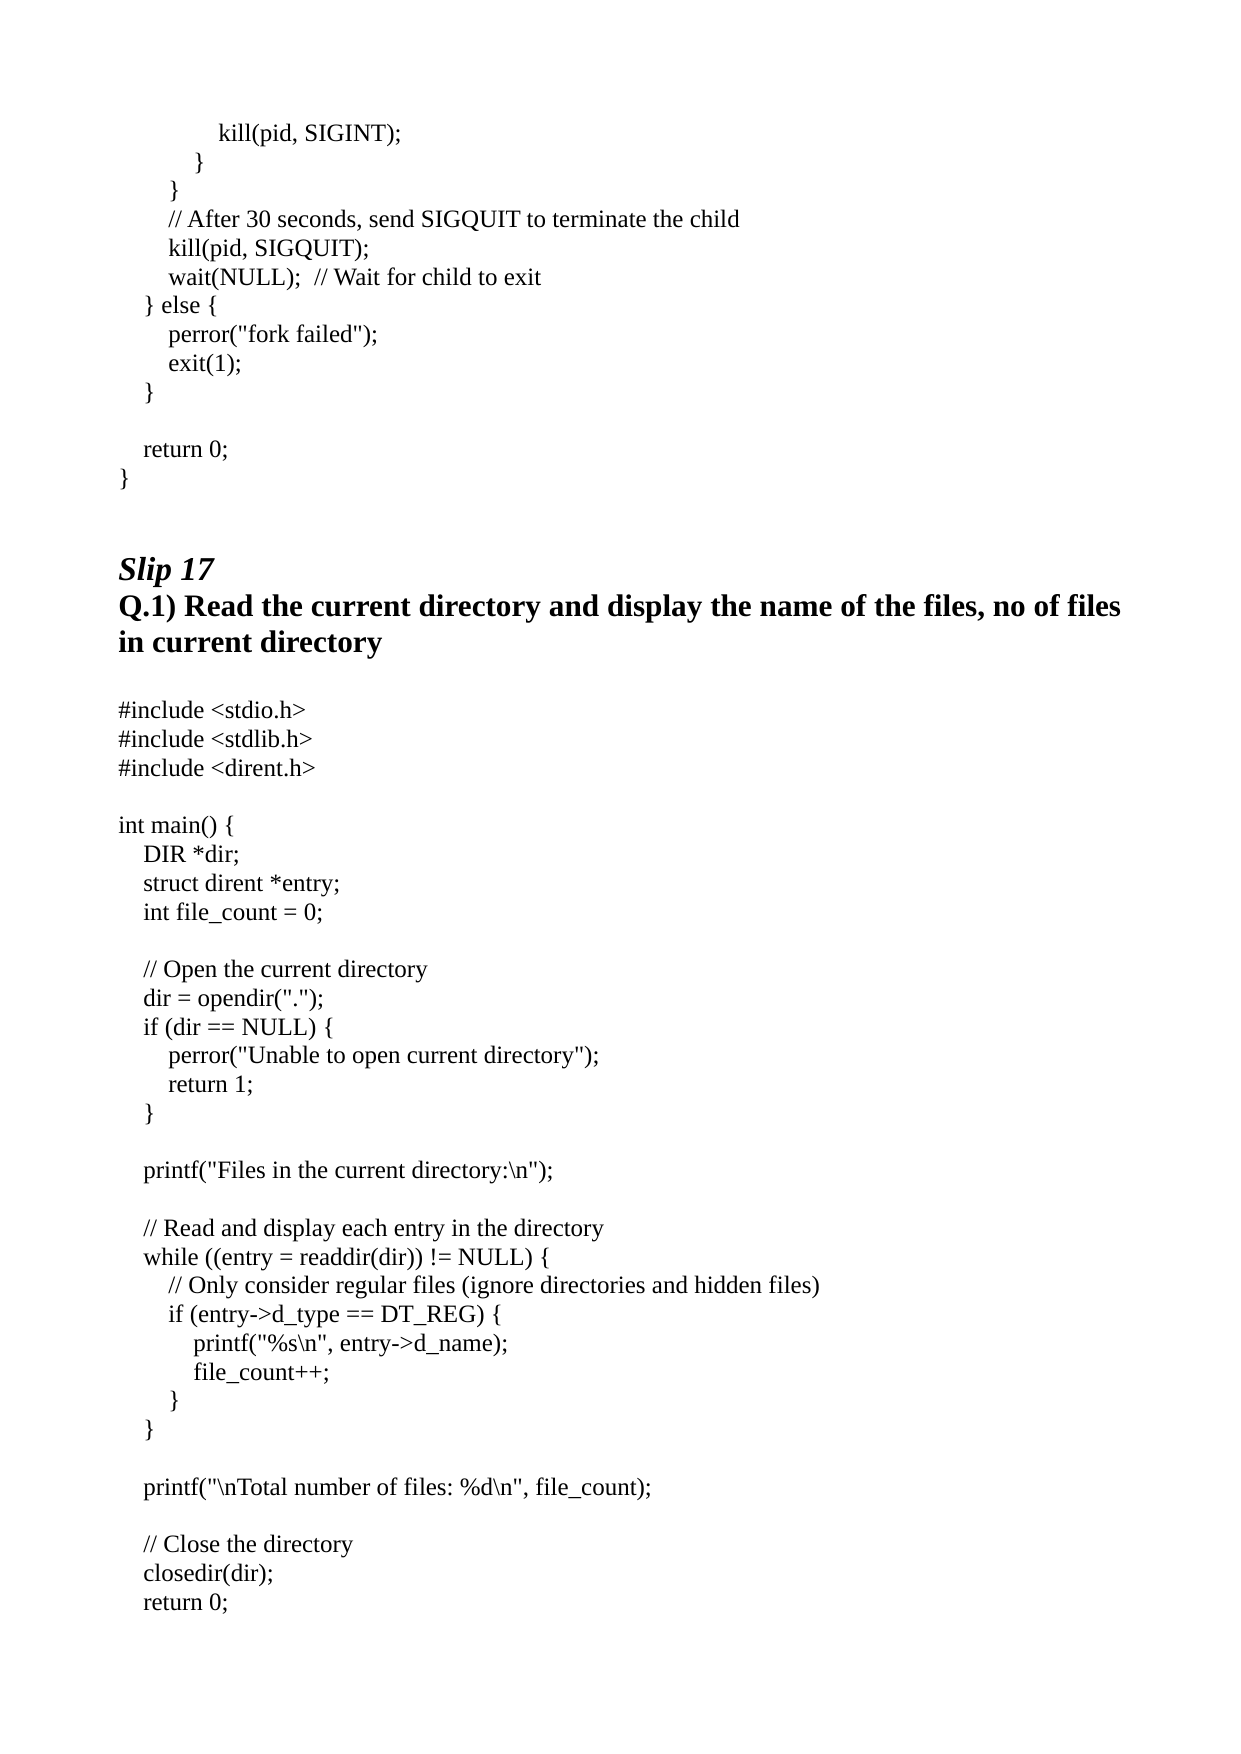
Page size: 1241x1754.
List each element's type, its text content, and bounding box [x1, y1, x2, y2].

text // Open the current directory [118, 954, 1122, 983]
text if (dir == NULL) { [118, 1012, 1122, 1041]
text closedir(dir); [118, 1558, 1122, 1587]
text } [118, 1386, 1122, 1414]
text file_count++; [118, 1357, 1122, 1386]
text printf("%s\n", entry->d_name); [118, 1328, 1122, 1357]
text kill(pid, SIGQUIT); [118, 233, 1122, 262]
text // Read and display each entry in the directory [118, 1213, 1122, 1242]
text while ((entry = readdir(dir)) != NULL) { [118, 1242, 1122, 1271]
text // Only consider regular files (ignore directories and hidden files) [118, 1271, 1122, 1299]
text if (entry->d_type == DT_REG) { [118, 1299, 1122, 1328]
text perror("fork failed"); [118, 319, 1122, 348]
text printf("Files in the current directory:\n"); [118, 1156, 1122, 1184]
text return 0; [118, 434, 1122, 463]
text } [118, 463, 1122, 492]
text return 0; [118, 1587, 1122, 1616]
text printf("\nTotal number of files: %d\n", file_count); [118, 1472, 1122, 1501]
text } [118, 1414, 1122, 1443]
text } [118, 377, 1122, 406]
text int file_count = 0; [118, 897, 1122, 926]
text } [118, 176, 1122, 204]
text wait(NULL); // Wait for child to exit [118, 262, 1122, 291]
text } else { [118, 291, 1122, 319]
text perror("Unable to open current directory"); [118, 1041, 1122, 1069]
text DIR *dir; [118, 839, 1122, 868]
text // Close the directory [118, 1529, 1122, 1558]
text // After 30 seconds, send SIGQUIT to terminate the child [118, 204, 1122, 233]
text return 1; [118, 1069, 1122, 1098]
text Q.1) Read the current directory and display the name of the files, no of files in current directory [118, 588, 1122, 659]
text exit(1); [118, 348, 1122, 377]
text dir = opendir("."); [118, 983, 1122, 1012]
text kill(pid, SIGINT); [118, 118, 1122, 147]
text struct dirent *entry; [118, 868, 1122, 897]
text #include <stdlib.h> [118, 724, 1122, 753]
text } [118, 147, 1122, 176]
text int main() { [118, 811, 1122, 839]
text Slip 17 [118, 549, 1122, 588]
text #include <dirent.h> [118, 753, 1122, 782]
text #include <stdio.h> [118, 696, 1122, 724]
text } [118, 1098, 1122, 1127]
